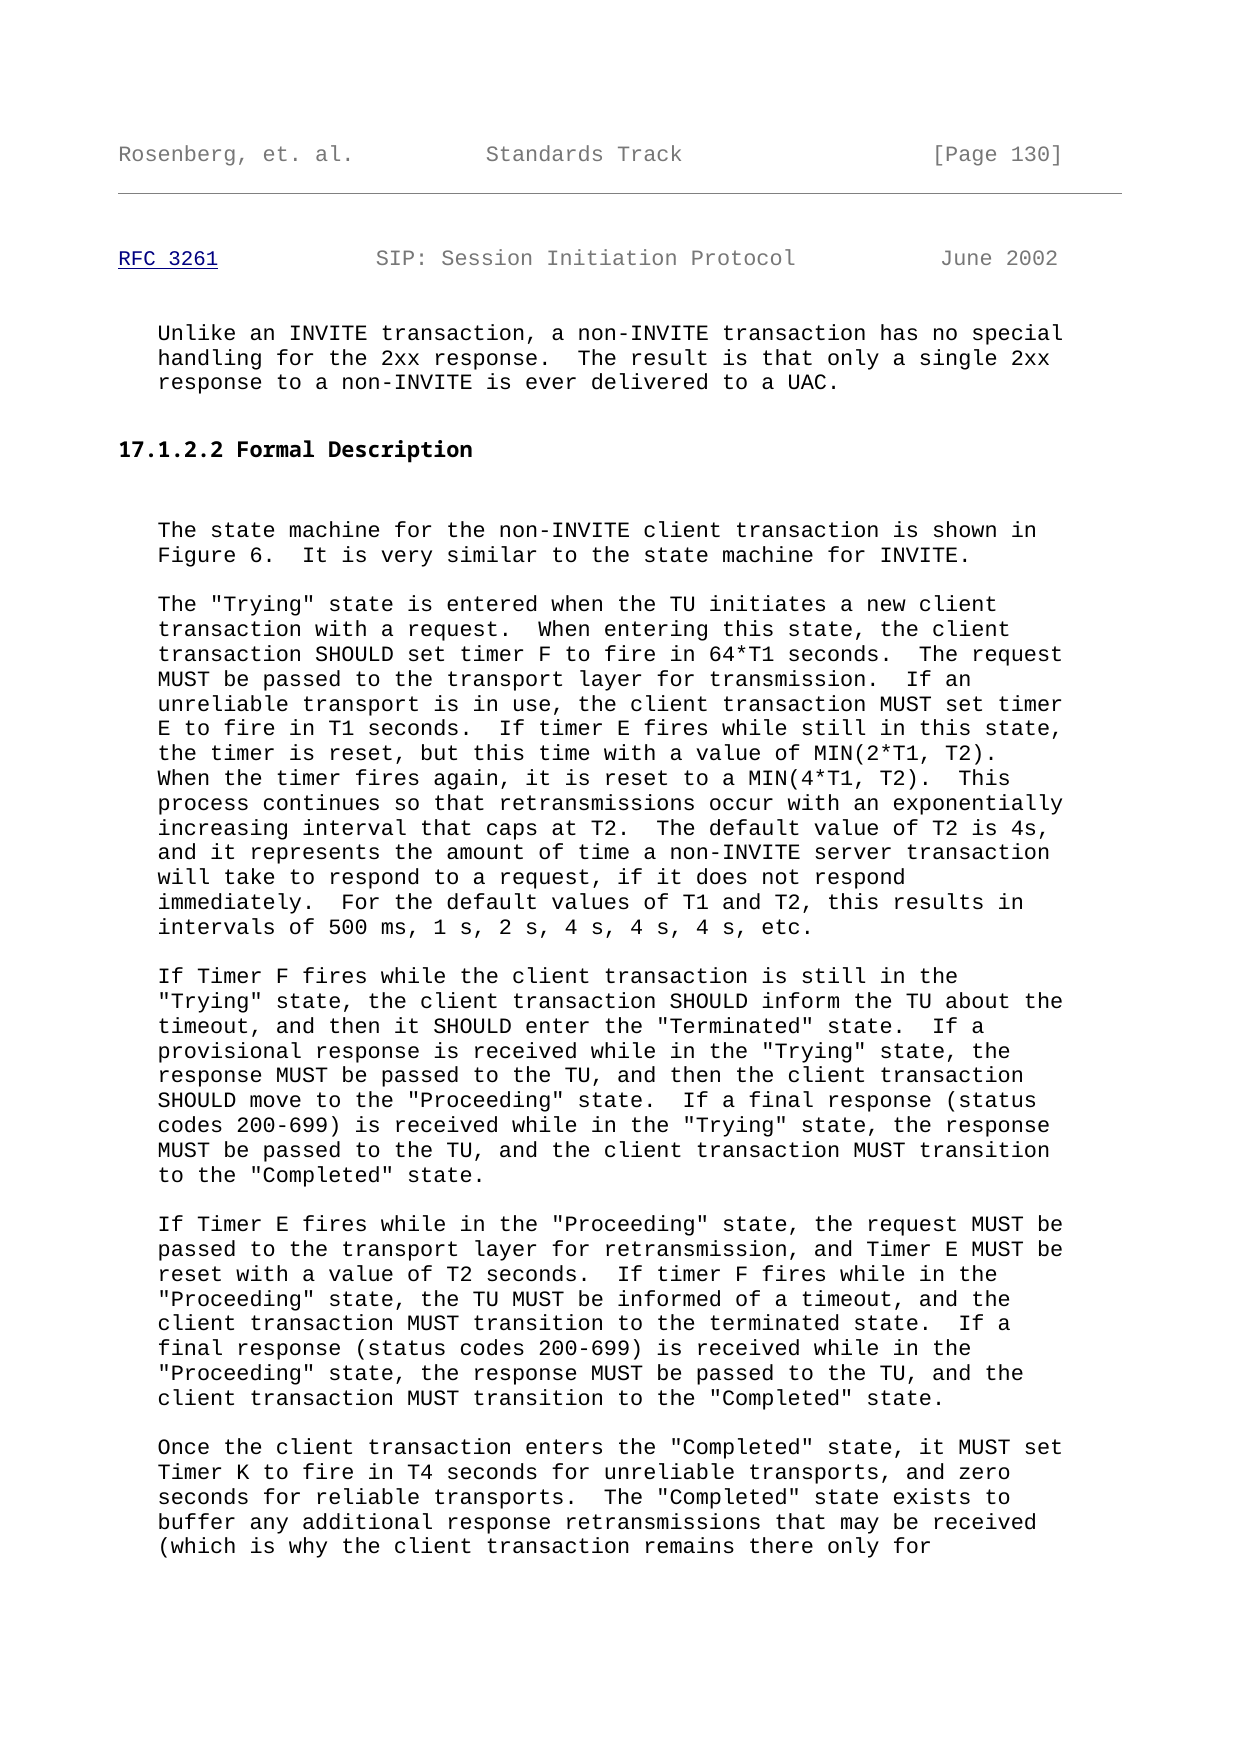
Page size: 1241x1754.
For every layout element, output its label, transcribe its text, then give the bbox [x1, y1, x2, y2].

text MUST be passed to the transport layer for transmission. If an [118, 668, 1122, 693]
text increasing interval that caps at T2. The default value of T2 is 4s, [118, 817, 1122, 841]
text buffer any additional response retransmissions that may be received [118, 1511, 1122, 1536]
text "Trying" state, the client transaction SHOULD inform the TU about the [118, 990, 1122, 1015]
text reset with a value of T2 seconds. If timer F fires while in the [118, 1263, 1122, 1288]
text The "Trying" state is entered when the TU initiates a new client [118, 593, 1122, 618]
text 17.1.2.2 Formal Description [118, 433, 1122, 463]
text timeout, and then it SHOULD enter the "Terminated" state. If a [118, 1015, 1122, 1040]
text unreliable transport is in use, the client transaction MUST set timer [118, 693, 1122, 717]
text will take to respond to a request, if it does not respond [118, 866, 1122, 891]
text RFC 3261 SIP: Session Initiation Protocol June 2002 [118, 247, 1122, 272]
text When the timer fires again, it is reset to a MIN(4*T1, T2). This [118, 767, 1122, 792]
text E to fire in T1 seconds. If timer E fires while still in this state, [118, 717, 1122, 742]
text provisional response is received while in the "Trying" state, the [118, 1040, 1122, 1064]
text Timer K to fire in T4 seconds for unreliable transports, and zero [118, 1461, 1122, 1486]
text transaction SHOULD set timer F to fire in 64*T1 seconds. The request [118, 643, 1122, 668]
text "Proceeding" state, the response MUST be passed to the TU, and the [118, 1362, 1122, 1387]
text to the "Completed" state. [118, 1164, 1122, 1188]
text MUST be passed to the TU, and the client transaction MUST transition [118, 1139, 1122, 1164]
text The state machine for the non-INVITE client transaction is shown in [118, 519, 1122, 544]
text and it represents the amount of time a non-INVITE server transaction [118, 841, 1122, 866]
text handling for the 2xx response. The result is that only a single 2xx [118, 347, 1122, 371]
text Rosenberg, et. al. Standards Track [Page 130] [118, 143, 1122, 168]
text Once the client transaction enters the "Completed" state, it MUST set [118, 1436, 1122, 1461]
text Figure 6. It is very similar to the state machine for INVITE. [118, 544, 1122, 569]
text (which is why the client transaction remains there only for [118, 1536, 1122, 1560]
text the timer is reset, but this time with a value of MIN(2*T1, T2). [118, 742, 1122, 767]
text SHOULD move to the "Proceeding" state. If a final response (status [118, 1089, 1122, 1114]
text response MUST be passed to the TU, and then the client transaction [118, 1064, 1122, 1089]
text seconds for reliable transports. The "Completed" state exists to [118, 1486, 1122, 1511]
text response to a non-INVITE is ever delivered to a UAC. [118, 371, 1122, 396]
text "Proceeding" state, the TU MUST be informed of a timeout, and the [118, 1288, 1122, 1312]
text client transaction MUST transition to the "Completed" state. [118, 1387, 1122, 1412]
text passed to the transport layer for retransmission, and Timer E MUST be [118, 1238, 1122, 1263]
text process continues so that retransmissions occur with an exponentially [118, 792, 1122, 817]
text intervals of 500 ms, 1 s, 2 s, 4 s, 4 s, 4 s, etc. [118, 916, 1122, 941]
text If Timer F fires while the client transaction is still in the [118, 965, 1122, 990]
text immediately. For the default values of T1 and T2, this results in [118, 891, 1122, 916]
text codes 200-699) is received while in the "Trying" state, the response [118, 1114, 1122, 1139]
text final response (status codes 200-699) is received while in the [118, 1337, 1122, 1362]
text If Timer E fires while in the "Proceeding" state, the request MUST be [118, 1213, 1122, 1238]
text Unlike an INVITE transaction, a non-INVITE transaction has no special [118, 322, 1122, 347]
text client transaction MUST transition to the terminated state. If a [118, 1312, 1122, 1337]
text transaction with a request. When entering this state, the client [118, 618, 1122, 643]
